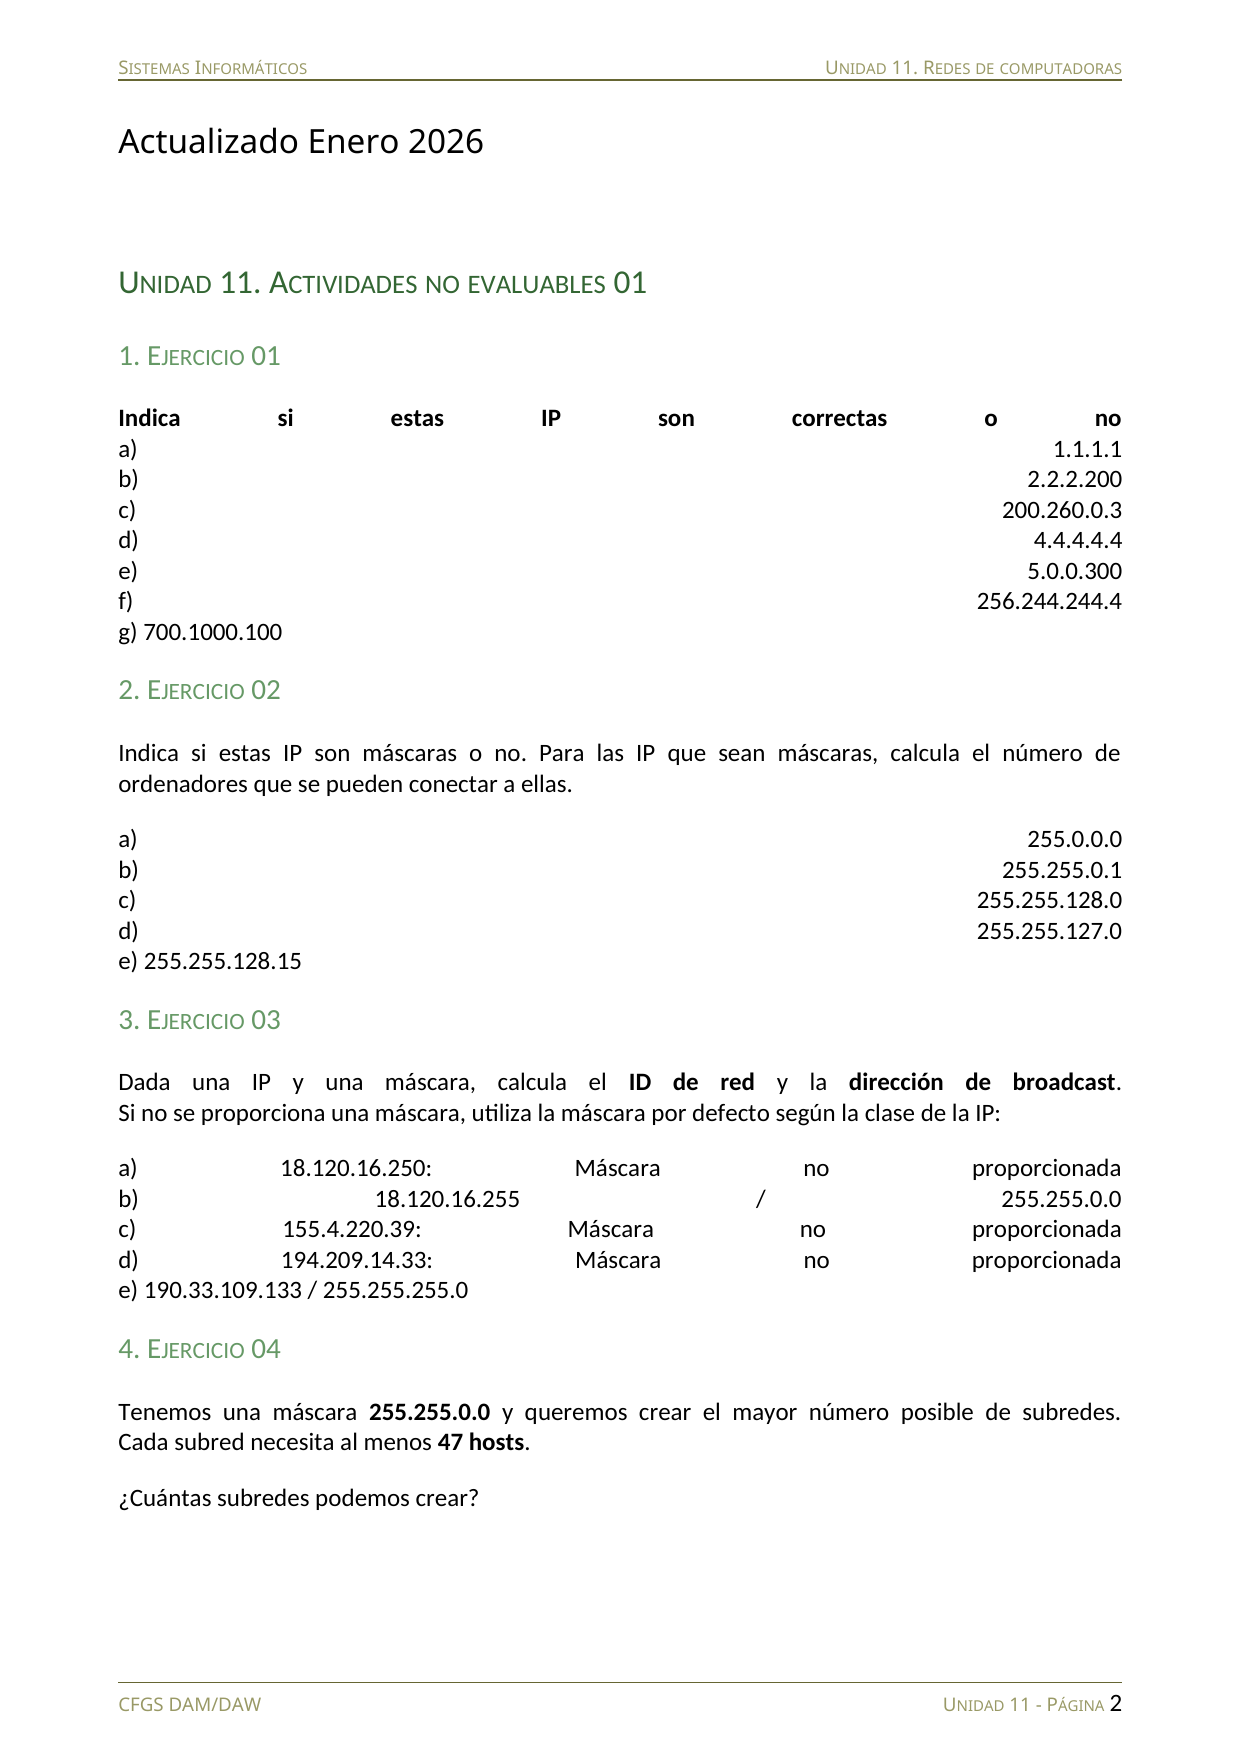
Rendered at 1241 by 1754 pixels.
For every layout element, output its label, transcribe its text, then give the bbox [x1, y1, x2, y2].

text a) 255.0.0.0 b) 255.255.0.1 c) 255.255.128.0 d) 255.255.127.0 e) 255.255.128.15 [118, 823, 1122, 976]
text Dada una IP y una máscara, calcula el ID de red y la dirección de broadcast. Si no se proporciona una máscara, utiliza la máscara por defecto según la clase de la IP: [118, 1067, 1122, 1128]
text Indica si estas IP son correctas o no a) 1.1.1.1 b) 2.2.2.200 c) 200.260.0.3 d) 4.4.4.4.4 e) 5.0.0.300 f) 256.244.244.4 g) 700.1000.100 [118, 402, 1122, 646]
text Indica si estas IP son máscaras o no. Para las IP que sean máscaras, calcula el número de ordenadores que se pueden conectar a ellas. [118, 737, 1122, 798]
subtitle 1. Ejercicio 01 [118, 337, 1122, 372]
subtitle 2. Ejercicio 02 [118, 671, 1122, 707]
text Actualizado Enero 2026 [118, 118, 1122, 163]
text ¿Cuántas subredes podemos crear? [118, 1482, 1122, 1512]
text Unidad 11. Actividades no evaluables 01 [118, 261, 1122, 302]
subtitle 3. Ejercicio 03 [118, 1001, 1122, 1036]
subtitle 4. Ejercicio 04 [118, 1330, 1122, 1366]
text a) 18.120.16.250: Máscara no proporcionada b) 18.120.16.255 / 255.255.0.0 c) 155.4.220.39: Máscara no proporcionada d) 194.209.14.33: Máscara no proporcionada e) 190.33.109.133 / 255.255.255.0 [118, 1153, 1122, 1305]
text Tenemos una máscara 255.255.0.0 y queremos crear el mayor número posible de subredes. Cada subred necesita al menos 47 hosts. [118, 1396, 1122, 1457]
